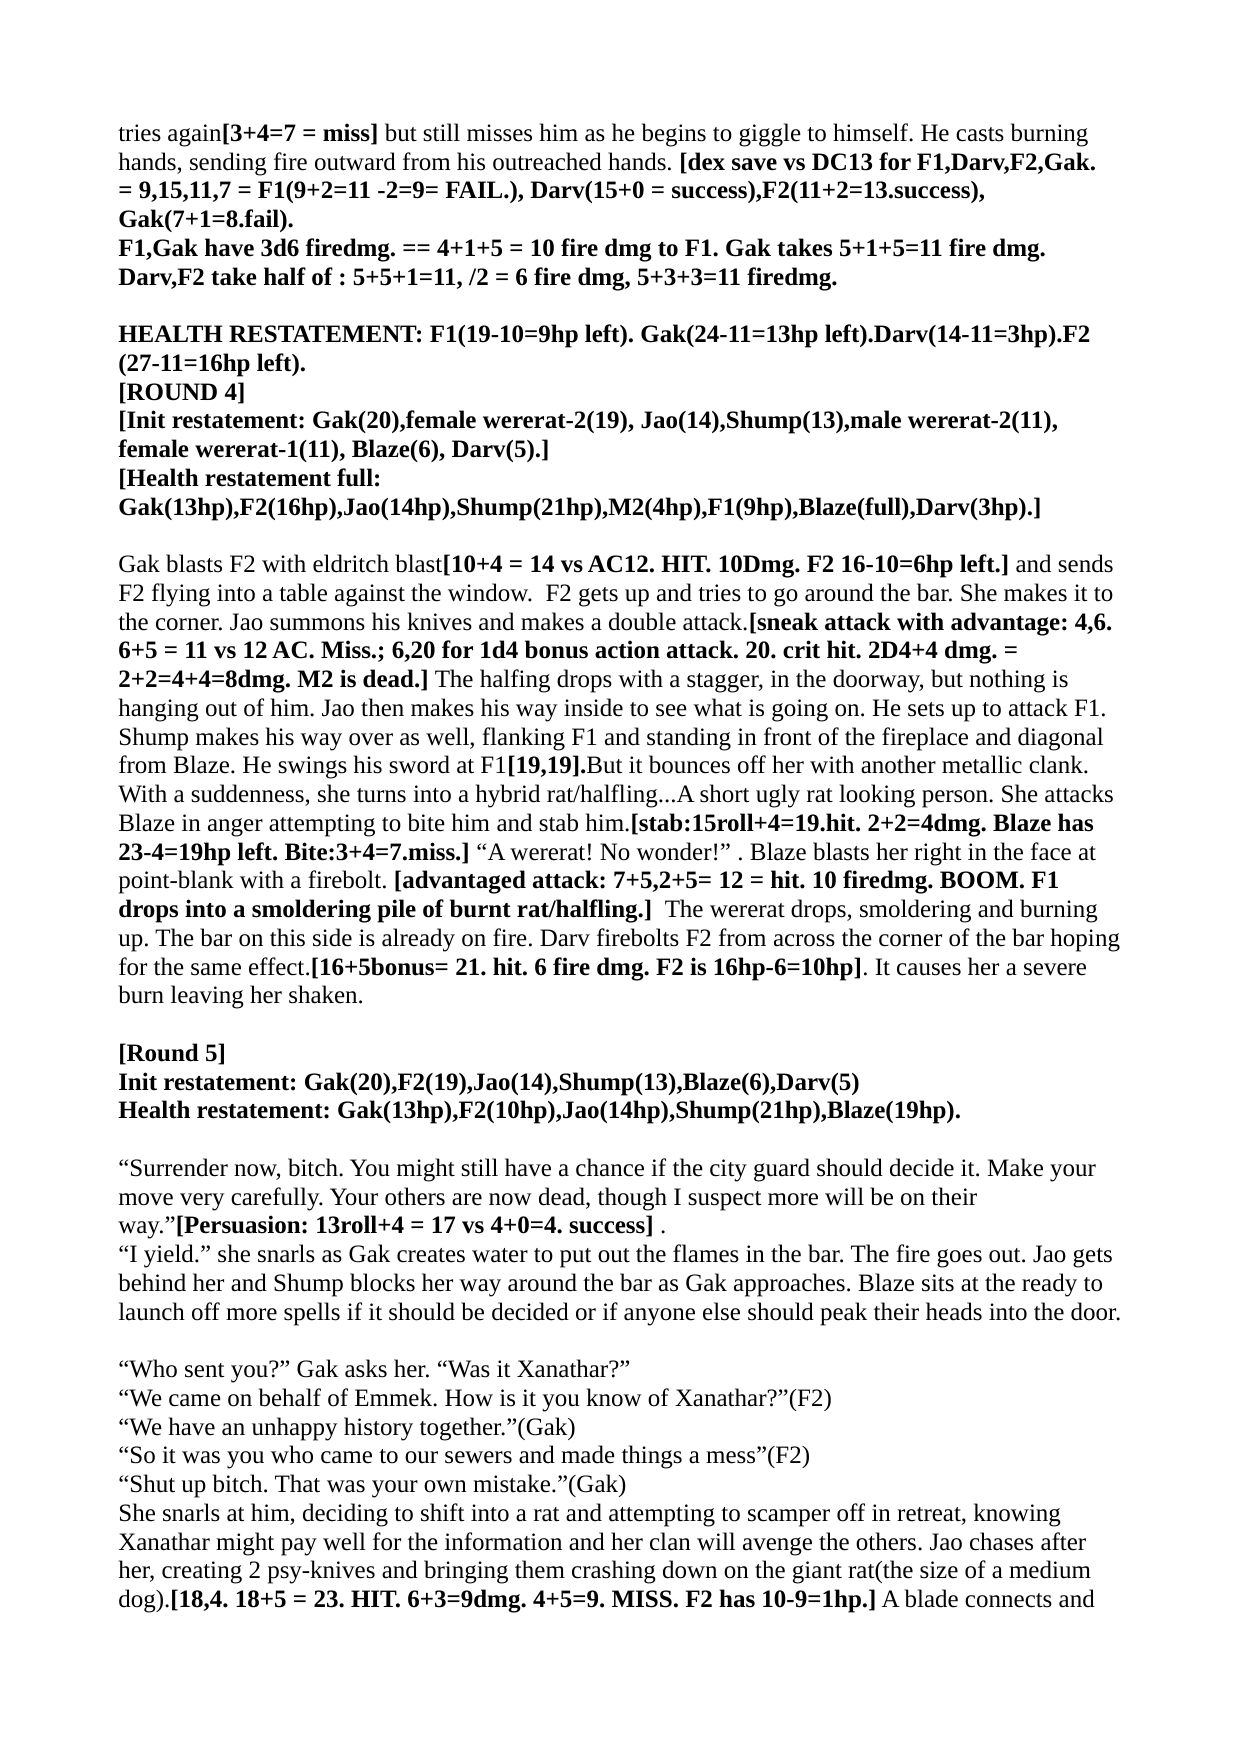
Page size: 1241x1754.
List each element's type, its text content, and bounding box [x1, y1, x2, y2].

text “Surrender now, bitch. You might still have a chance if the city guard should decide it. Make your move very carefully. Your others are now dead, though I suspect more will be on their way.”[Persuasion: 13roll+4 = 17 vs 4+0=4. success] . [118, 1153, 1122, 1239]
text [Health restatement full: Gak(13hp),F2(16hp),Jao(14hp),Shump(21hp),M2(4hp),F1(9hp),Blaze(full),Darv(3hp).] [118, 463, 1122, 521]
text Health restatement: Gak(13hp),F2(10hp),Jao(14hp),Shump(21hp),Blaze(19hp). [118, 1096, 1122, 1124]
text She snarls at him, deciding to shift into a rat and attempting to scamper off in retreat, knowing Xanathar might pay well for the information and her clan will avenge the others. Jao chases after her, creating 2 psy-knives and bringing them crashing down on the giant rat(the size of a medium dog).[18,4. 18+5 = 23. HIT. 6+3=9dmg. 4+5=9. MISS. F2 has 10-9=1hp.] A blade connects and [118, 1498, 1122, 1613]
text “We have an unhappy history together.”(Gak) [118, 1412, 1122, 1441]
text [Init restatement: Gak(20),female wererat-2(19), Jao(14),Shump(13),male wererat-2(11), female wererat-1(11), Blaze(6), Darv(5).] [118, 406, 1122, 463]
text Init restatement: Gak(20),F2(19),Jao(14),Shump(13),Blaze(6),Darv(5) [118, 1067, 1122, 1096]
text “So it was you who came to our sewers and made things a mess”(F2) [118, 1441, 1122, 1469]
text tries again[3+4=7 = miss] but still misses him as he begins to giggle to himself. He casts burning hands, sending fire outward from his outreached hands. [dex save vs DC13 for F1,Darv,F2,Gak. = 9,15,11,7 = F1(9+2=11 -2=9= FAIL.), Darv(15+0 = success),F2(11+2=13.success), Gak(7+1=8.fail). [118, 118, 1122, 233]
text [Round 5] [118, 1038, 1122, 1067]
text “Shut up bitch. That was your own mistake.”(Gak) [118, 1469, 1122, 1498]
text “I yield.” she snarls as Gak creates water to put out the flames in the bar. The fire goes out. Jao gets behind her and Shump blocks her way around the bar as Gak approaches. Blaze sits at the ready to launch off more spells if it should be decided or if anyone else should peak their heads into the door. [118, 1239, 1122, 1326]
text HEALTH RESTATEMENT: F1(19-10=9hp left). Gak(24-11=13hp left).Darv(14-11=3hp).F2 (27-11=16hp left). [118, 319, 1122, 377]
text “We came on behalf of Emmek. How is it you know of Xanathar?”(F2) [118, 1383, 1122, 1412]
text “Who sent you?” Gak asks her. “Was it Xanathar?” [118, 1354, 1122, 1383]
text Darv,F2 take half of : 5+5+1=11, /2 = 6 fire dmg, 5+3+3=11 firedmg. [118, 262, 1122, 291]
text F1,Gak have 3d6 firedmg. == 4+1+5 = 10 fire dmg to F1. Gak takes 5+1+5=11 fire dmg. [118, 233, 1122, 262]
text Gak blasts F2 with eldritch blast[10+4 = 14 vs AC12. HIT. 10Dmg. F2 16-10=6hp left.] and sends F2 flying into a table against the window. F2 gets up and tries to go around the bar. She makes it to the corner. Jao summons his knives and makes a double attack.[sneak attack with advantage: 4,6. 6+5 = 11 vs 12 AC. Miss.; 6,20 for 1d4 bonus action attack. 20. crit hit. 2D4+4 dmg. = 2+2=4+4=8dmg. M2 is dead.] The halfing drops with a stagger, in the doorway, but nothing is hanging out of him. Jao then makes his way inside to see what is going on. He sets up to attack F1. Shump makes his way over as well, flanking F1 and standing in front of the fireplace and diagonal from Blaze. He swings his sword at F1[19,19].But it bounces off her with another metallic clank. With a suddenness, she turns into a hybrid rat/halfling...A short ugly rat looking person. She attacks Blaze in anger attempting to bite him and stab him.[stab:15roll+4=19.hit. 2+2=4dmg. Blaze has 23-4=19hp left. Bite:3+4=7.miss.] “A wererat! No wonder!” . Blaze blasts her right in the face at point-blank with a firebolt. [advantaged attack: 7+5,2+5= 12 = hit. 10 firedmg. BOOM. F1 drops into a smoldering pile of burnt rat/halfling.] The wererat drops, smoldering and burning up. The bar on this side is already on fire. Darv firebolts F2 from across the corner of the bar hoping for the same effect.[16+5bonus= 21. hit. 6 fire dmg. F2 is 16hp-6=10hp]. It causes her a severe burn leaving her shaken. [118, 549, 1122, 1009]
text [ROUND 4] [118, 377, 1122, 406]
